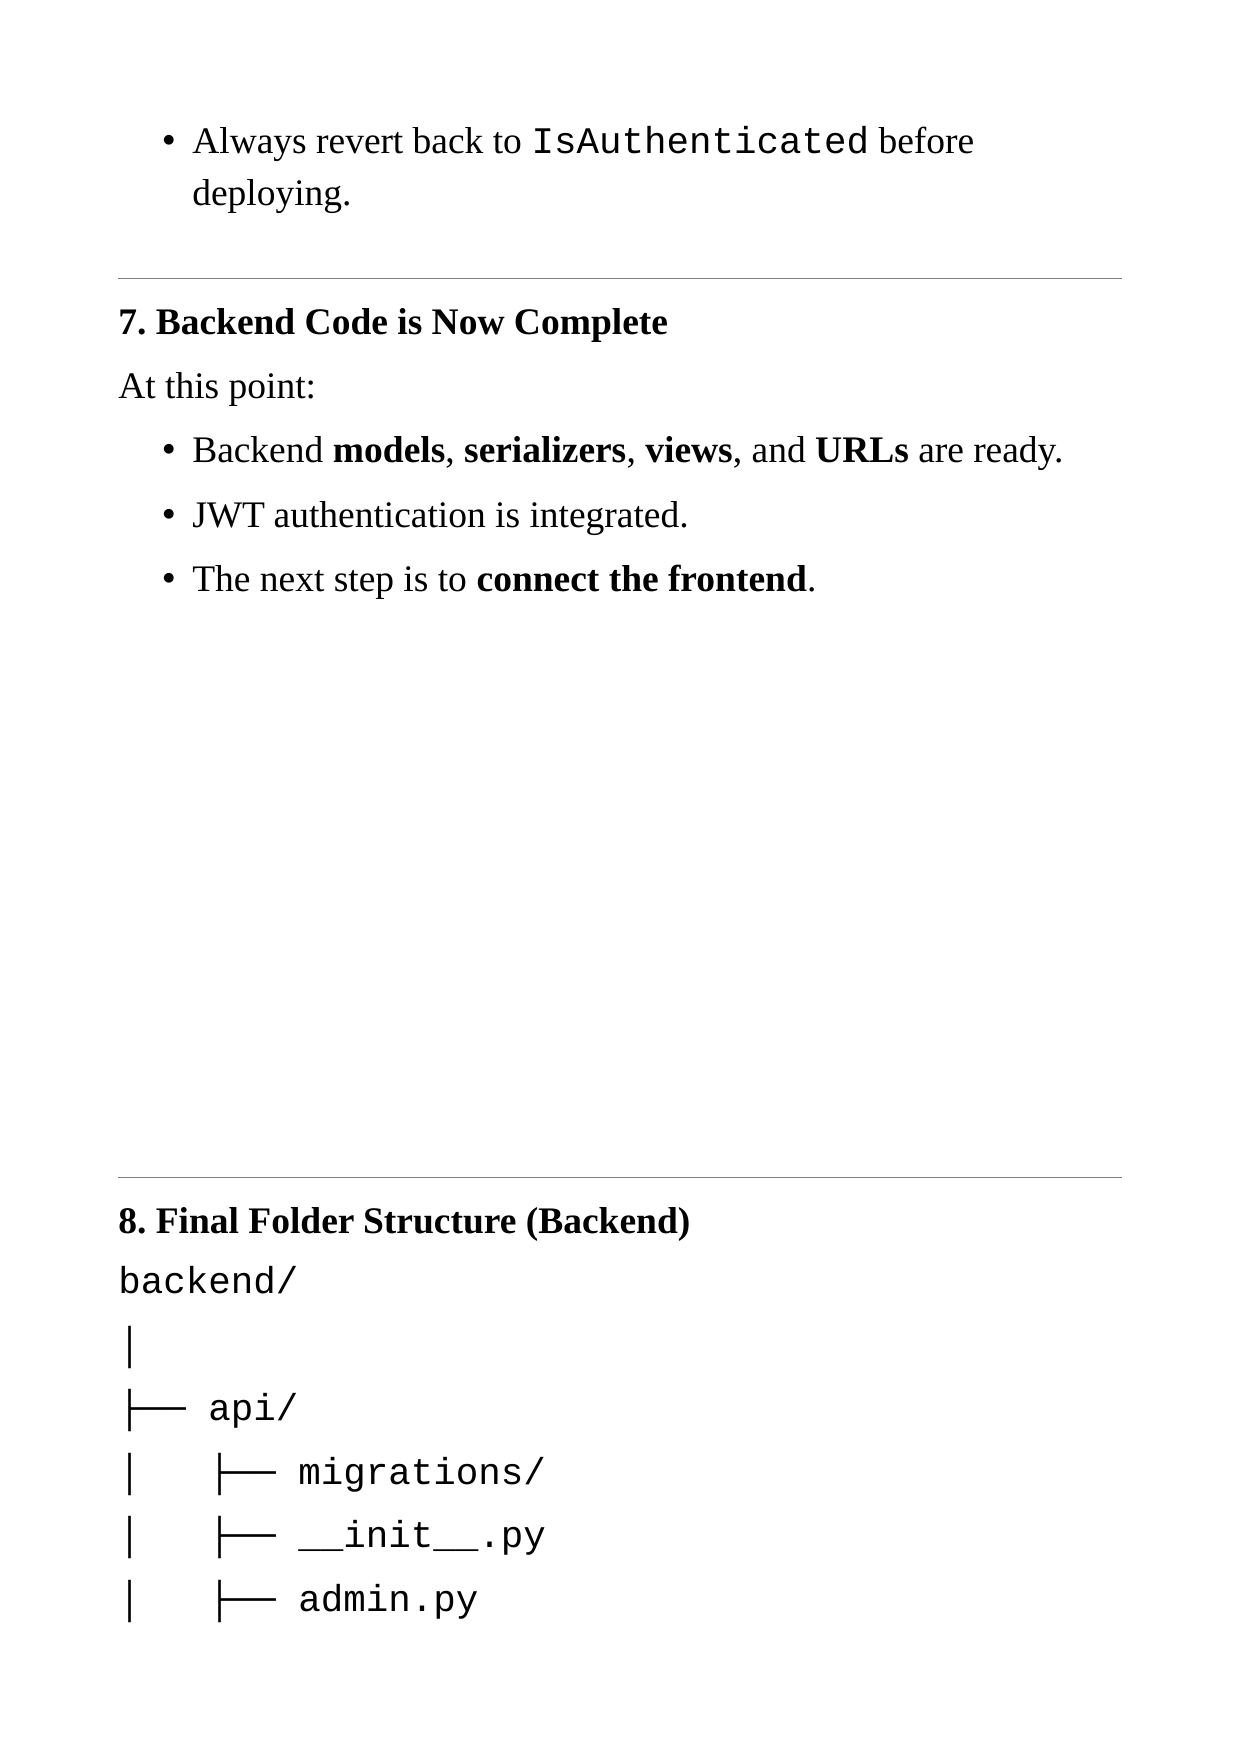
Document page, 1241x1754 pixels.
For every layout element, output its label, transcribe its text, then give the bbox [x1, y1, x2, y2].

list JWT authentication is integrated. [162, 492, 1122, 535]
list The next step is to connect the frontend. [162, 556, 1122, 599]
text │ ├── migrations/ [131, 1453, 218, 1495]
text backend/ [118, 1262, 1122, 1305]
text │ ├── admin.py [118, 1580, 128, 1622]
text │ ├── admin.py [131, 1580, 218, 1622]
text │ ├── migrations/ [221, 1453, 1122, 1495]
text │ ├── migrations/ [118, 1453, 128, 1495]
text │ ├── admin.py [221, 1580, 1122, 1622]
subtitle 8. Final Folder Structure (Backend) [118, 1198, 1122, 1241]
text │ [131, 1326, 1122, 1368]
list Backend models, serializers, views, and URLs are ready. [162, 428, 1122, 471]
text At this point: [118, 364, 1122, 407]
text ├── api/ [118, 1389, 1122, 1432]
list Always revert back to IsAuthenticated before deploying. [162, 118, 1122, 214]
text │ ├── __init__.py [118, 1516, 1122, 1559]
subtitle 7. Backend Code is Now Complete ✅ [118, 299, 1122, 343]
text │ [118, 1326, 128, 1368]
